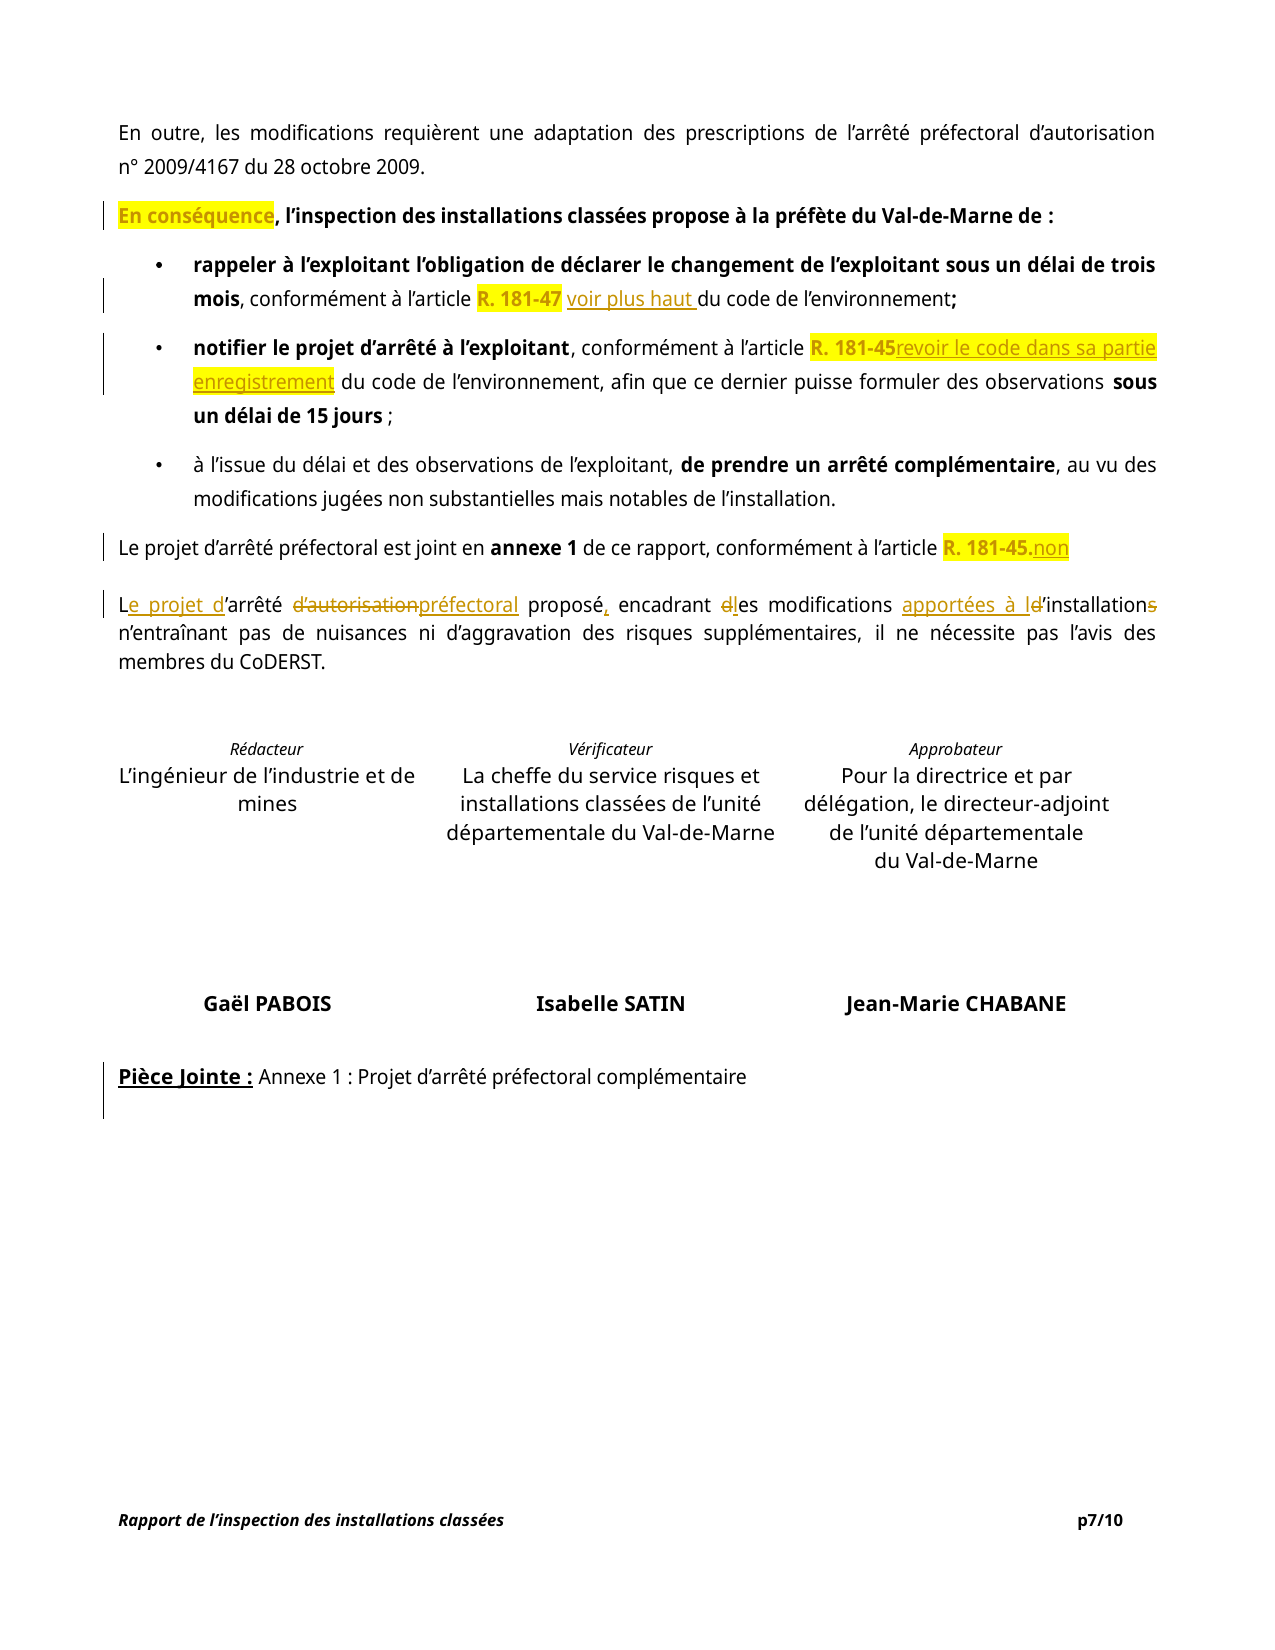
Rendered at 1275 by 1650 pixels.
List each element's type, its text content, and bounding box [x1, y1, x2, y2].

table_header Approbateur Pour la directrice et par délégation, le directeur-adjoint de l’unité départementale du Val-de-Marne Jean-Marie CHABANE [791, 733, 1122, 1023]
text Le projet d’arrêté préfectoral proposé, encadrant les modifications apportées à l’installation n’entraînant pas de nuisances ni d’aggravation des risques supplémentaires, il ne nécessite pas l’avis des membres du CoDERST. [118, 590, 1157, 675]
table_header Vérificateur La cheffe du service risques et installations classées de l’unité départementale du Val-de-Marne Isabelle SATIN [431, 733, 791, 1023]
table_header Rédacteur L’ingénieur de l’industrie et de mines Gaël PABOIS [104, 733, 431, 1023]
text En conséquence, l’inspection des installations classées propose à la préfète du Val-de-Marne de : [118, 201, 1157, 229]
list notifier le projet d’arrêté à l’exploitant, conformément à l’article R. 181-45revoir le code dans sa partie enregistrement du code de l’environnement, afin que ce dernier puisse formuler des observations sous un délai de 15 jours ; [156, 333, 1157, 429]
text Pièce Jointe : Annexe 1 : Projet d’arrêté préfectoral complémentaire [118, 1062, 1157, 1090]
text En outre, les modifications requièrent une adaptation des prescriptions de l’arrêté préfectoral d’autorisation n° 2009/4167 du 28 octobre 2009. [118, 118, 1157, 181]
text Le projet d’arrêté préfectoral est joint en annexe 1 de ce rapport, conformément à l’article R. 181-45.non [118, 533, 1157, 561]
list rappeler à l’exploitant l’obligation de déclarer le changement de l’exploitant sous un délai de trois mois, conformément à l’article R. 181-47 voir plus haut du code de l’environnement; [156, 250, 1157, 312]
list à l’issue du délai et des observations de l’exploitant, de prendre un arrêté complémentaire, au vu des modifications jugées non substantielles mais notables de l’installation. [156, 450, 1157, 512]
